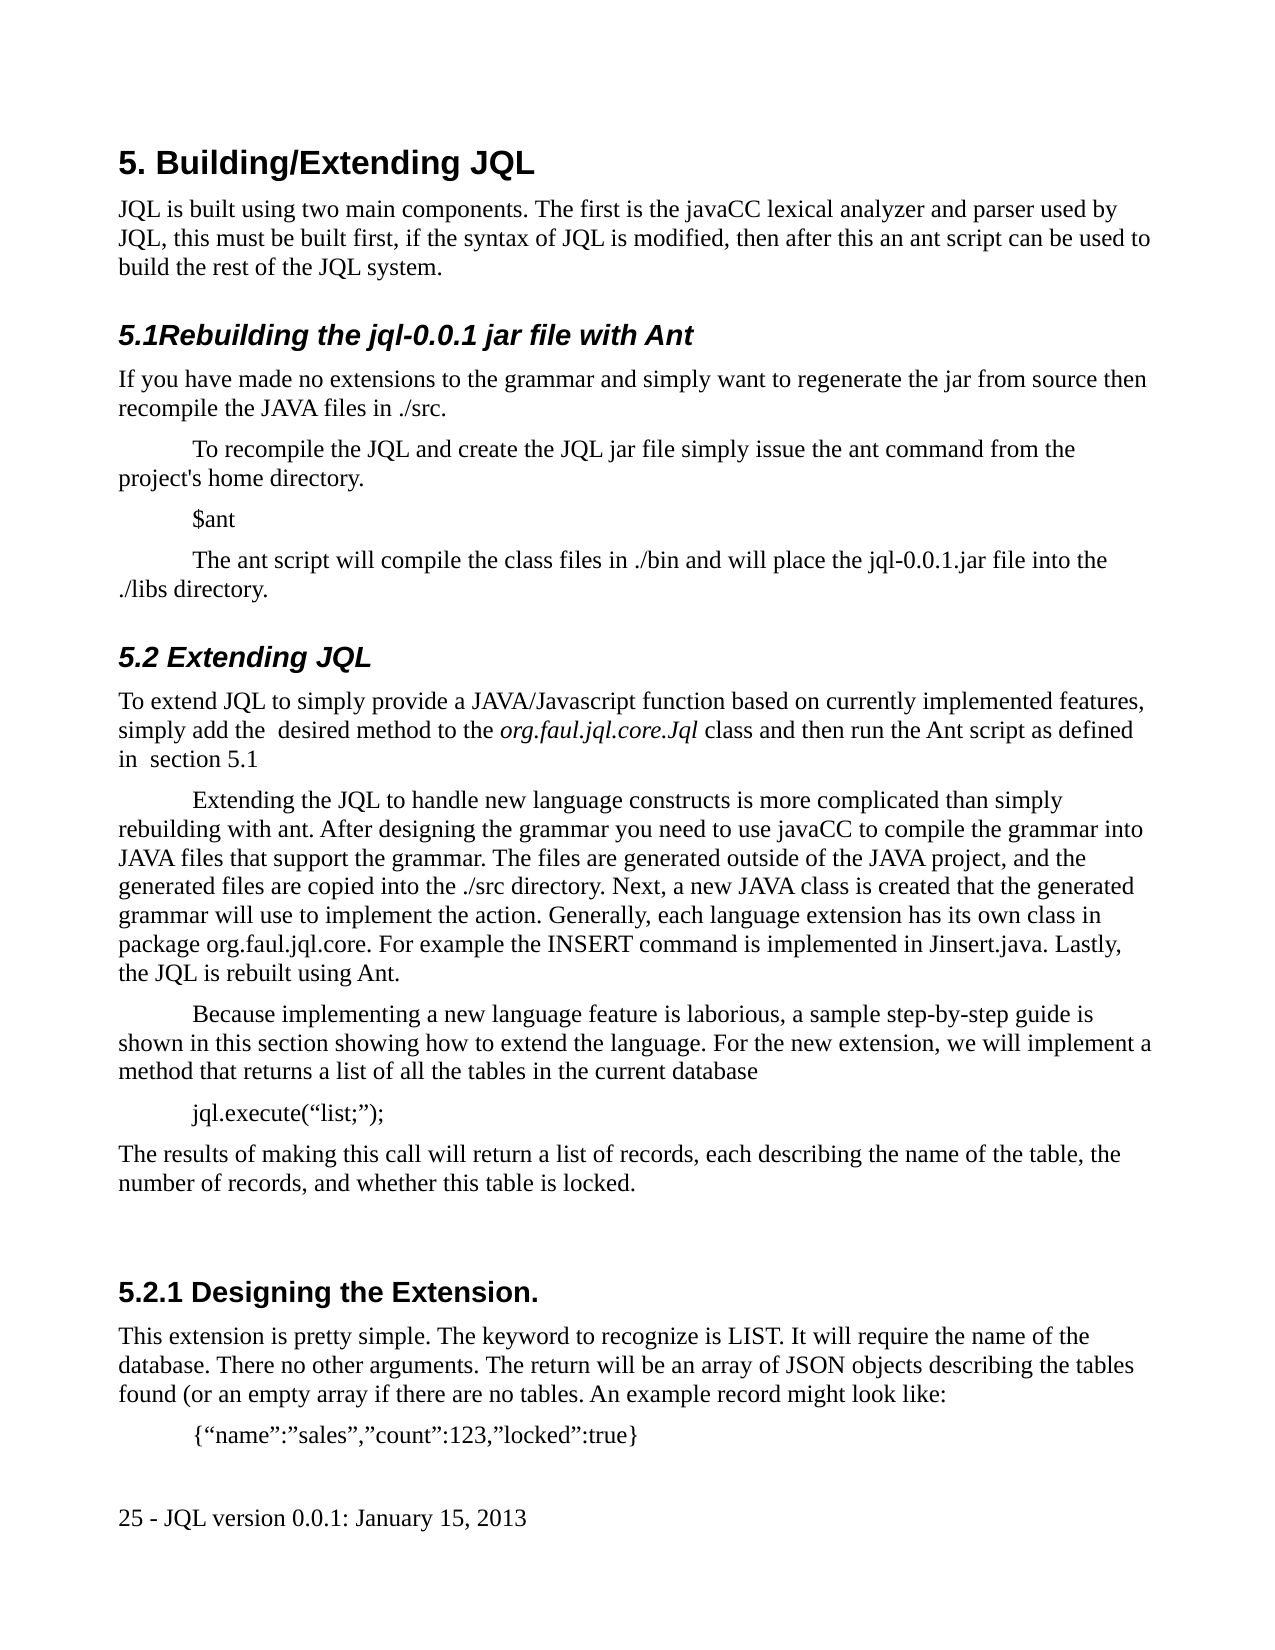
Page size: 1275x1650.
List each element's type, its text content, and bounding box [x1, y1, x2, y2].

subtitle 5.2.1 Designing the Extension. [118, 1275, 1157, 1309]
text The ant script will compile the class files in ./bin and will place the jql-0.0.1.jar file into the ./libs directory. [118, 545, 1157, 603]
text $ant [118, 504, 1157, 533]
subtitle 5. Building/Extending JQL [118, 143, 1157, 182]
text To recompile the JQL and create the JQL jar file simply issue the ant command from the project's home directory. [118, 434, 1157, 492]
text Because implementing a new language feature is laborious, a sample step-by-step guide is shown in this section showing how to extend the language. For the new extension, we will implement a method that returns a list of all the tables in the current database [118, 999, 1157, 1085]
text This extension is pretty simple. The keyword to recognize is LIST. It will require the name of the database. There no other arguments. The return will be an array of JSON objects describing the tables found (or an empty array if there are no tables. An example record might look like: [118, 1321, 1157, 1407]
text To extend JQL to simply provide a JAVA/Javascript function based on currently implemented features, simply add the desired method to the org.faul.jql.core.Jql class and then run the Ant script as defined in section 5.1 [118, 686, 1157, 773]
text JQL is built using two main components. The first is the javaCC lexical analyzer and parser used by JQL, this must be built first, if the syntax of JQL is modified, then after this an ant script can be used to build the rest of the JQL system. [118, 194, 1157, 281]
text {“name”:”sales”,”count”:123,”locked”:true} [118, 1420, 1157, 1449]
text If you have made no extensions to the grammar and simply want to regenerate the jar from source then recompile the JAVA files in ./src. [118, 364, 1157, 422]
text jql.execute(“list;”); [118, 1098, 1157, 1126]
subtitle 5.2 Extending JQL [118, 640, 1157, 674]
text The results of making this call will return a list of records, each describing the name of the table, the number of records, and whether this table is locked. [118, 1139, 1157, 1196]
subtitle 5.1Rebuilding the jql-0.0.1 jar file with Ant [118, 318, 1157, 352]
text Extending the JQL to handle new language constructs is more complicated than simply rebuilding with ant. After designing the grammar you need to use javaCC to compile the grammar into JAVA files that support the grammar. The files are generated outside of the JAVA project, and the generated files are copied into the ./src directory. Next, a new JAVA class is created that the generated grammar will use to implement the action. Generally, each language extension has its own class in package org.faul.jql.core. For example the INSERT command is implemented in Jinsert.java. Lastly, the JQL is rebuilt using Ant. [118, 785, 1157, 986]
